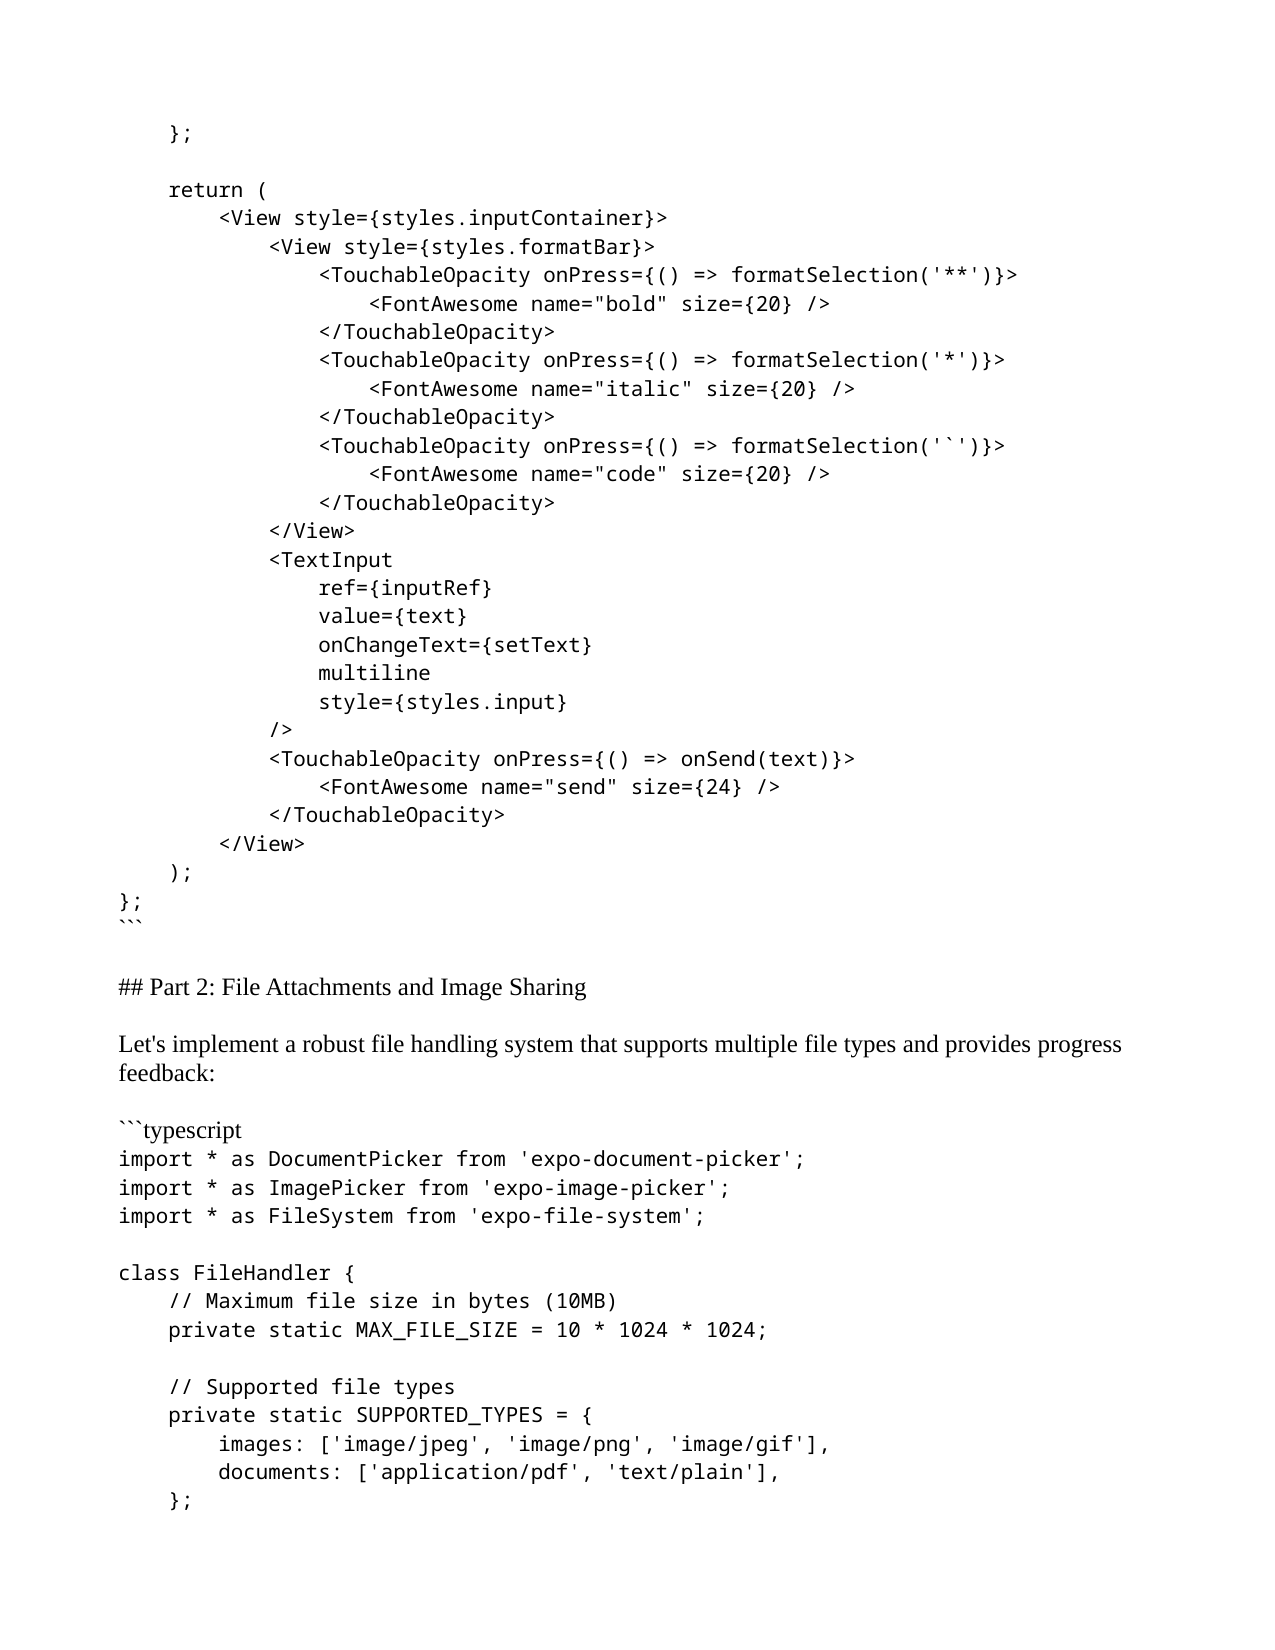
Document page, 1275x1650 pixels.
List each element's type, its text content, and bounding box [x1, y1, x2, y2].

text <FontAwesome name="bold" size={20} /> [118, 289, 1157, 317]
text ```typescript [118, 1116, 1157, 1144]
text return ( [118, 175, 1157, 203]
text ref={inputRef} [118, 573, 1157, 602]
text </TouchableOpacity> [118, 801, 1157, 829]
text onChangeText={setText} [118, 630, 1157, 658]
text style={styles.input} [118, 687, 1157, 715]
text <TouchableOpacity onPress={() => formatSelection('`')}> [118, 431, 1157, 459]
text ); [118, 857, 1157, 886]
text <TouchableOpacity onPress={() => formatSelection('*')}> [118, 346, 1157, 374]
text images: ['image/jpeg', 'image/png', 'image/gif'], [118, 1429, 1157, 1457]
text ``` [118, 914, 1157, 943]
text }; [118, 1486, 1157, 1514]
text <FontAwesome name="code" size={20} /> [118, 459, 1157, 488]
text import * as FileSystem from 'expo-file-system'; [118, 1201, 1157, 1230]
text <View style={styles.formatBar}> [118, 232, 1157, 260]
text documents: ['application/pdf', 'text/plain'], [118, 1457, 1157, 1486]
text Let's implement a robust file handling system that supports multiple file types and provides progress feedback: [118, 1029, 1157, 1087]
text <TouchableOpacity onPress={() => onSend(text)}> [118, 744, 1157, 772]
text private static SUPPORTED_TYPES = { [118, 1400, 1157, 1429]
text </View> [118, 516, 1157, 545]
text // Supported file types [118, 1372, 1157, 1400]
text class FileHandler { [118, 1258, 1157, 1287]
text // Maximum file size in bytes (10MB) [118, 1287, 1157, 1315]
text import * as DocumentPicker from 'expo-document-picker'; [118, 1144, 1157, 1173]
text }; [118, 886, 1157, 914]
text <FontAwesome name="italic" size={20} /> [118, 374, 1157, 402]
text </TouchableOpacity> [118, 488, 1157, 516]
text import * as ImagePicker from 'expo-image-picker'; [118, 1173, 1157, 1201]
text <FontAwesome name="send" size={24} /> [118, 772, 1157, 801]
text <View style={styles.inputContainer}> [118, 203, 1157, 232]
text private static MAX_FILE_SIZE = 10 * 1024 * 1024; [118, 1315, 1157, 1343]
text </TouchableOpacity> [118, 402, 1157, 431]
text <TextInput [118, 545, 1157, 573]
text <TouchableOpacity onPress={() => formatSelection('**')}> [118, 260, 1157, 289]
text value={text} [118, 602, 1157, 630]
text ## Part 2: File Attachments and Image Sharing [118, 972, 1157, 1001]
text </TouchableOpacity> [118, 317, 1157, 346]
text multiline [118, 658, 1157, 687]
text }; [118, 118, 1157, 147]
text /> [118, 715, 1157, 744]
text </View> [118, 829, 1157, 857]
